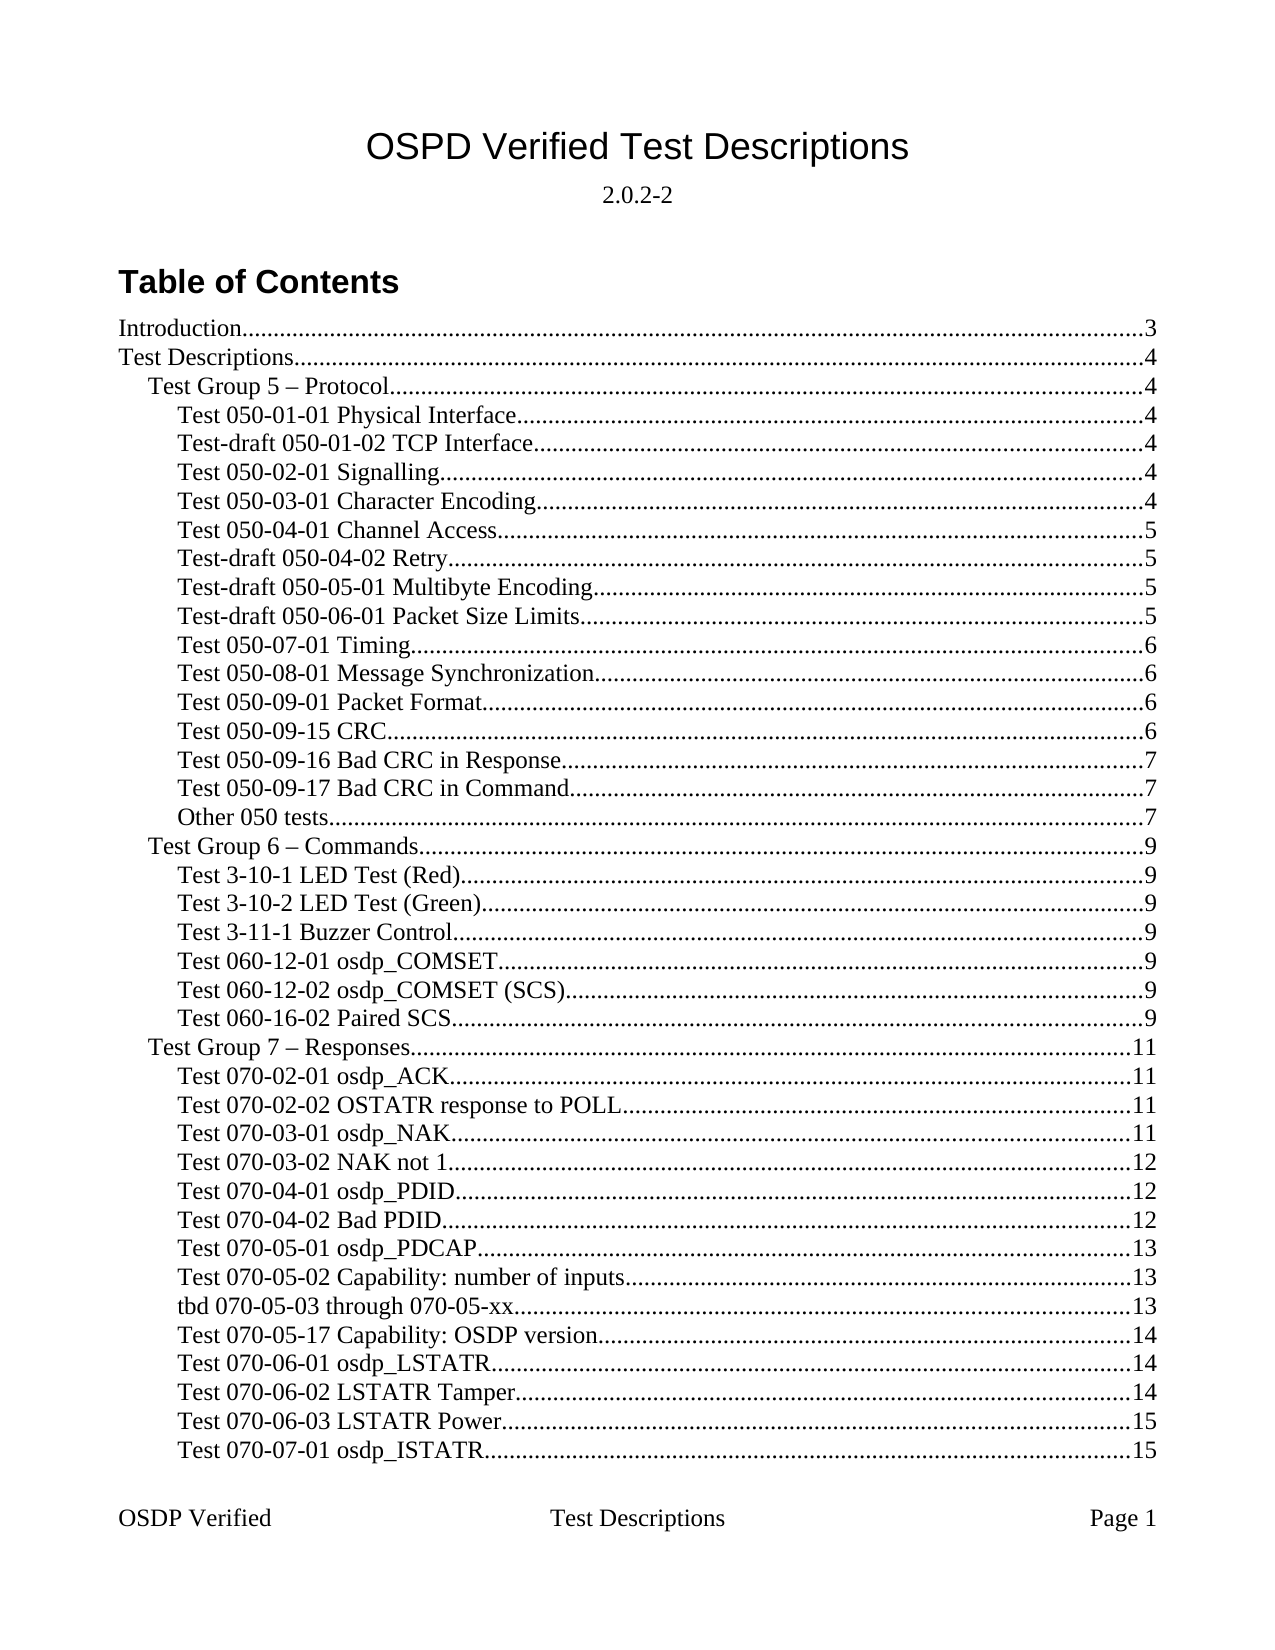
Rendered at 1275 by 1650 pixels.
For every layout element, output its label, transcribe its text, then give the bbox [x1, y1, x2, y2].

text Test 060-16-02 Paired SCS 9 [177, 1003, 1157, 1032]
text Test 070-04-01 osdp_PDID 12 [177, 1176, 1157, 1205]
text Test 070-05-01 osdp_PDCAP 13 [177, 1233, 1157, 1262]
text Test 070-02-01 osdp_ACK 11 [177, 1061, 1157, 1090]
text 2.0.2-2 [118, 180, 1157, 209]
text Test 070-03-02 NAK not 1 12 [177, 1147, 1157, 1176]
text Test-draft 050-04-02 Retry 5 [177, 543, 1157, 572]
text Test 070-06-02 LSTATR Tamper 14 [177, 1377, 1157, 1406]
text Test 070-06-01 osdp_LSTATR 14 [177, 1348, 1157, 1377]
text Test 050-01-01 Physical Interface 4 [177, 400, 1157, 428]
text Test 070-03-01 osdp_NAK 11 [177, 1118, 1157, 1147]
text Test 050-08-01 Message Synchronization 6 [177, 658, 1157, 687]
text Test 070-06-03 LSTATR Power 15 [177, 1406, 1157, 1435]
text Test 050-09-15 CRC 6 [177, 716, 1157, 745]
text Test-draft 050-06-01 Packet Size Limits 5 [177, 601, 1157, 630]
text Introduction 3 [118, 313, 1157, 342]
text Test Descriptions 4 [118, 342, 1157, 371]
text Test 050-09-01 Packet Format 6 [177, 687, 1157, 716]
text Test 3-11-1 Buzzer Control 9 [177, 917, 1157, 946]
text Test Group 5 – Protocol 4 [148, 371, 1157, 400]
text Test 050-09-17 Bad CRC in Command 7 [177, 773, 1157, 802]
text Test 050-07-01 Timing 6 [177, 630, 1157, 658]
text Test-draft 050-05-01 Multibyte Encoding 5 [177, 572, 1157, 601]
text Test 070-05-17 Capability: OSDP version 14 [177, 1320, 1157, 1348]
text Test 070-04-02 Bad PDID 12 [177, 1205, 1157, 1233]
text Test 060-12-01 osdp_COMSET 9 [177, 946, 1157, 975]
text Test 3-10-2 LED Test (Green) 9 [177, 888, 1157, 917]
text Test Group 6 – Commands 9 [148, 831, 1157, 860]
text Test 060-12-02 osdp_COMSET (SCS) 9 [177, 975, 1157, 1003]
text Test 050-09-16 Bad CRC in Response 7 [177, 745, 1157, 773]
subtitle OSPD Verified Test Descriptions [118, 124, 1157, 167]
text Test-draft 050-01-02 TCP Interface 4 [177, 428, 1157, 457]
text Test 070-05-02 Capability: number of inputs 13 [177, 1262, 1157, 1291]
text Test 070-07-01 osdp_ISTATR 15 [177, 1435, 1157, 1463]
text Test 050-04-01 Channel Access 5 [177, 515, 1157, 543]
text Other 050 tests 7 [177, 802, 1157, 831]
text Test 3-10-1 LED Test (Red) 9 [177, 860, 1157, 888]
text tbd 070-05-03 through 070-05-xx 13 [177, 1291, 1157, 1320]
text Test Group 7 – Responses 11 [148, 1032, 1157, 1061]
text Test 050-03-01 Character Encoding 4 [177, 486, 1157, 515]
text Test 070-02-02 OSTATR response to POLL 11 [177, 1090, 1157, 1118]
text Test 050-02-01 Signalling 4 [177, 457, 1157, 486]
subtitle Table of Contents [118, 262, 1157, 301]
